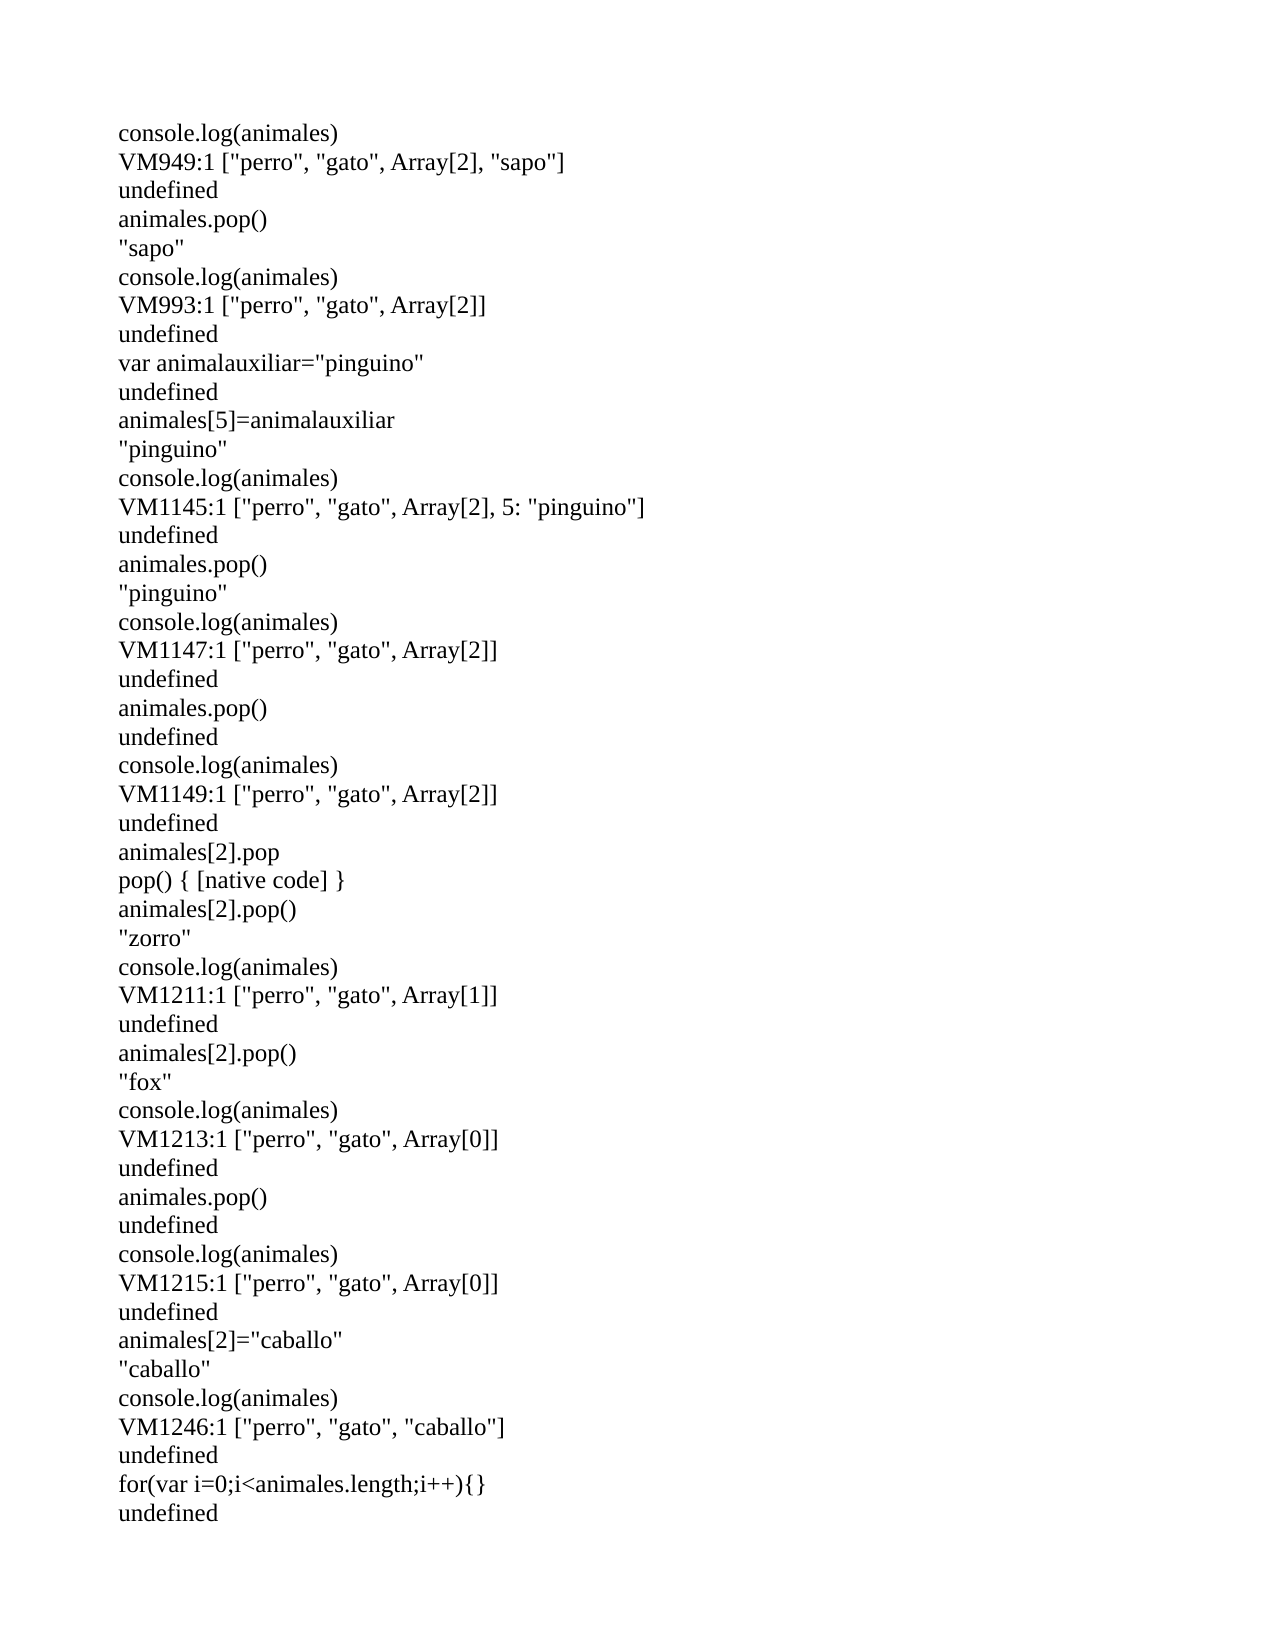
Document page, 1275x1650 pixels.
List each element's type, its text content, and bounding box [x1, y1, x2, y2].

text "fox" [118, 1067, 1157, 1096]
text animales[2].pop() [118, 1038, 1157, 1067]
text animales[2]="caballo" [118, 1326, 1157, 1354]
text animales[5]=animalauxiliar [118, 406, 1157, 434]
text undefined [118, 664, 1157, 693]
text animales.pop() [118, 204, 1157, 233]
text VM1246:1 ["perro", "gato", "caballo"] [118, 1412, 1157, 1441]
text console.log(animales) [118, 952, 1157, 981]
text "sapo" [118, 233, 1157, 262]
text VM1211:1 ["perro", "gato", Array[1]] [118, 981, 1157, 1009]
text VM1149:1 ["perro", "gato", Array[2]] [118, 779, 1157, 808]
text console.log(animales) [118, 262, 1157, 291]
text undefined [118, 319, 1157, 348]
text animales.pop() [118, 1182, 1157, 1211]
text "pinguino" [118, 578, 1157, 607]
text VM1213:1 ["perro", "gato", Array[0]] [118, 1124, 1157, 1153]
text console.log(animales) [118, 1383, 1157, 1412]
text undefined [118, 1153, 1157, 1182]
text var animalauxiliar="pinguino" [118, 348, 1157, 377]
text for(var i=0;i<animales.length;i++){} [118, 1469, 1157, 1498]
text animales.pop() [118, 693, 1157, 722]
text undefined [118, 722, 1157, 751]
text console.log(animales) [118, 1096, 1157, 1124]
text undefined [118, 1009, 1157, 1038]
text "pinguino" [118, 434, 1157, 463]
text undefined [118, 1297, 1157, 1326]
text VM1147:1 ["perro", "gato", Array[2]] [118, 636, 1157, 664]
text animales.pop() [118, 549, 1157, 578]
text console.log(animales) [118, 751, 1157, 779]
text console.log(animales) [118, 1239, 1157, 1268]
text "caballo" [118, 1354, 1157, 1383]
text undefined [118, 1498, 1157, 1527]
text console.log(animales) [118, 118, 1157, 147]
text console.log(animales) [118, 463, 1157, 492]
text animales[2].pop [118, 837, 1157, 866]
text undefined [118, 1211, 1157, 1239]
text undefined [118, 1441, 1157, 1469]
text VM1215:1 ["perro", "gato", Array[0]] [118, 1268, 1157, 1297]
text undefined [118, 808, 1157, 837]
text animales[2].pop() [118, 894, 1157, 923]
text undefined [118, 521, 1157, 549]
text VM993:1 ["perro", "gato", Array[2]] [118, 291, 1157, 319]
text undefined [118, 176, 1157, 204]
text pop() { [native code] } [118, 866, 1157, 894]
text console.log(animales) [118, 607, 1157, 636]
text VM1145:1 ["perro", "gato", Array[2], 5: "pinguino"] [118, 492, 1157, 521]
text VM949:1 ["perro", "gato", Array[2], "sapo"] [118, 147, 1157, 176]
text "zorro" [118, 923, 1157, 952]
text undefined [118, 377, 1157, 406]
